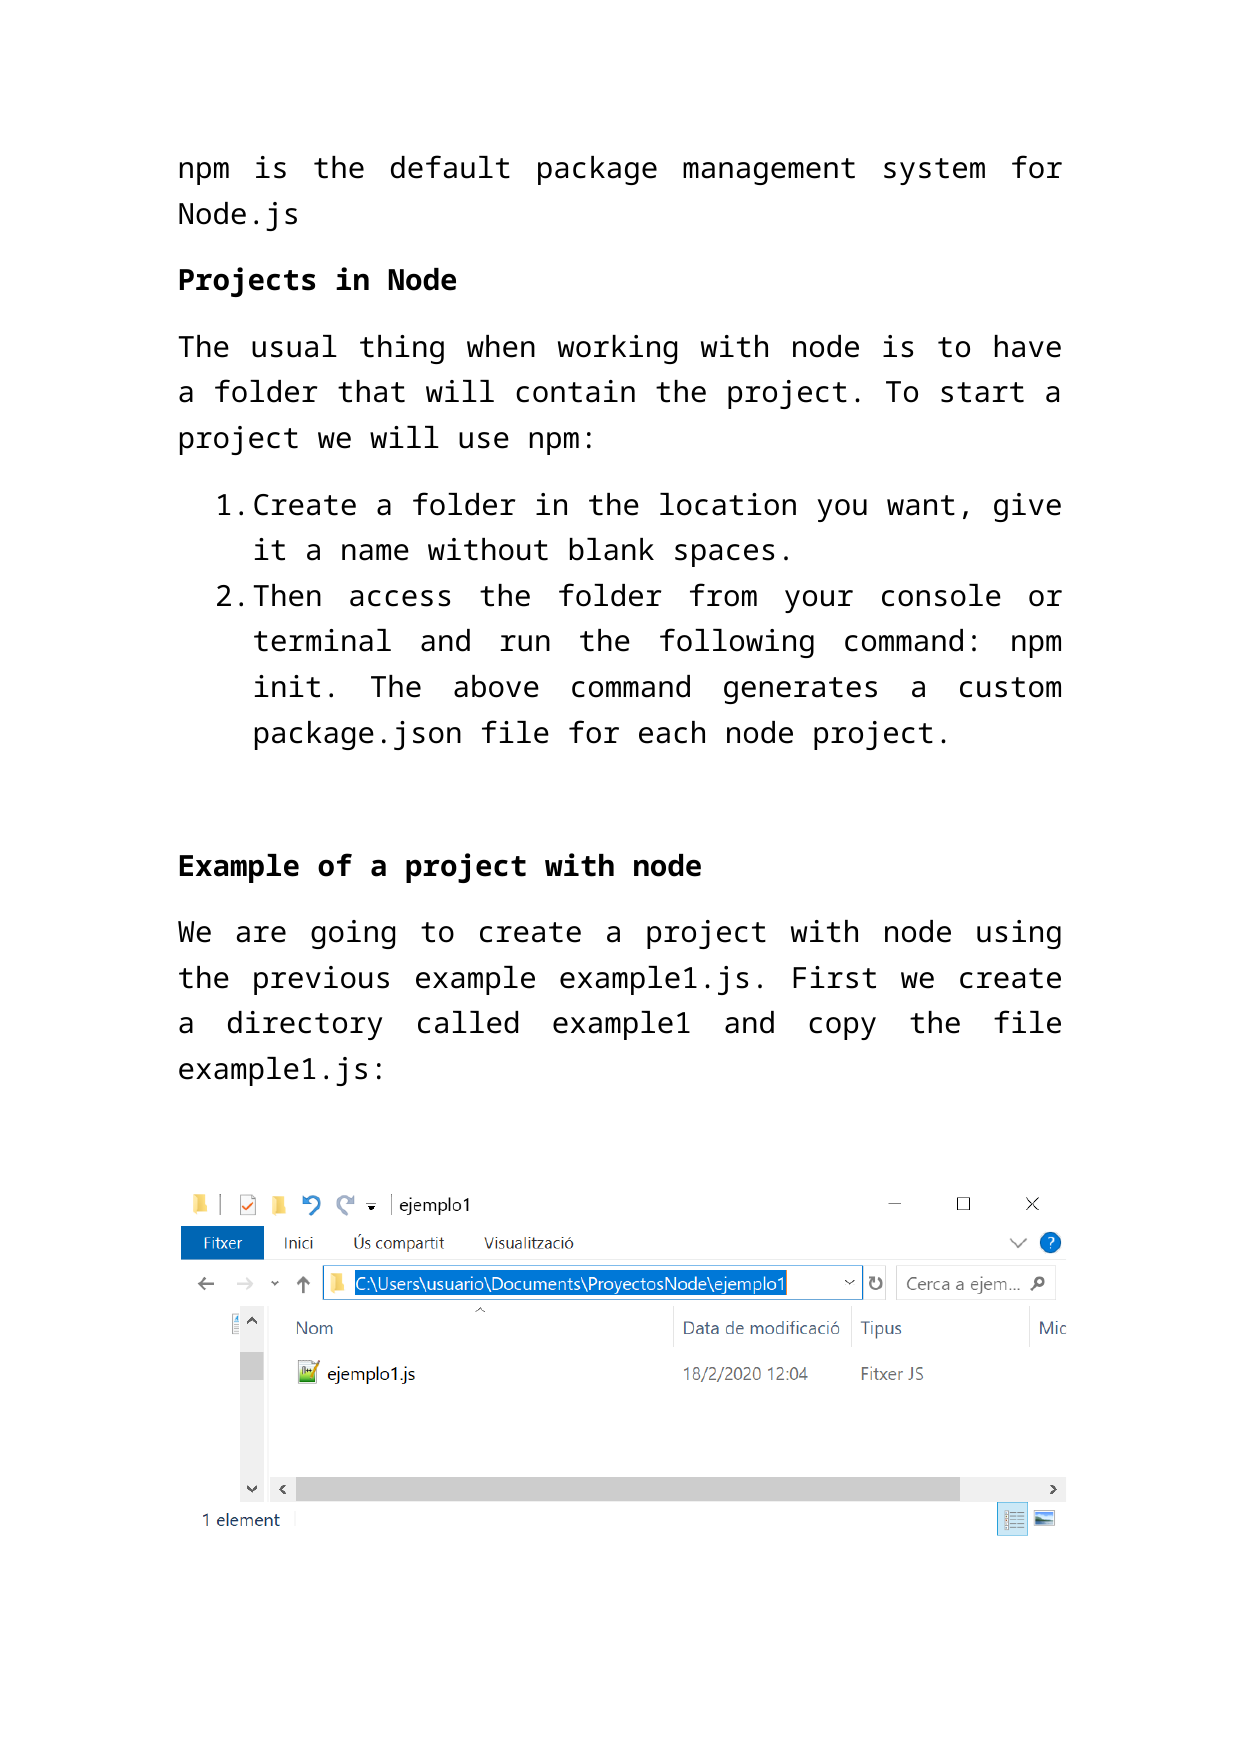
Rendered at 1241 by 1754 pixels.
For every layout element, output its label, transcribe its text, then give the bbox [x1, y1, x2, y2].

text Projects in Node [177, 260, 1063, 299]
text npm is the default package management system for Node.js [177, 148, 1063, 233]
text The usual thing when working with node is to have a folder that will contain the project. To start a project we will use npm: [177, 326, 1063, 457]
list Then access the folder from your console or terminal and run the following command: npm init. The above command generates a custom package.json file for each node project. [215, 575, 1063, 752]
text We are going to create a project with node using the previous example example1.js. First we create a directory called example1 and copy the file example1.js: [177, 911, 1063, 1088]
picture [180, 1181, 1067, 1536]
text Example of a project with node [177, 845, 1063, 884]
list Create a folder in the location you want, give it a name without blank spaces. [215, 484, 1063, 569]
